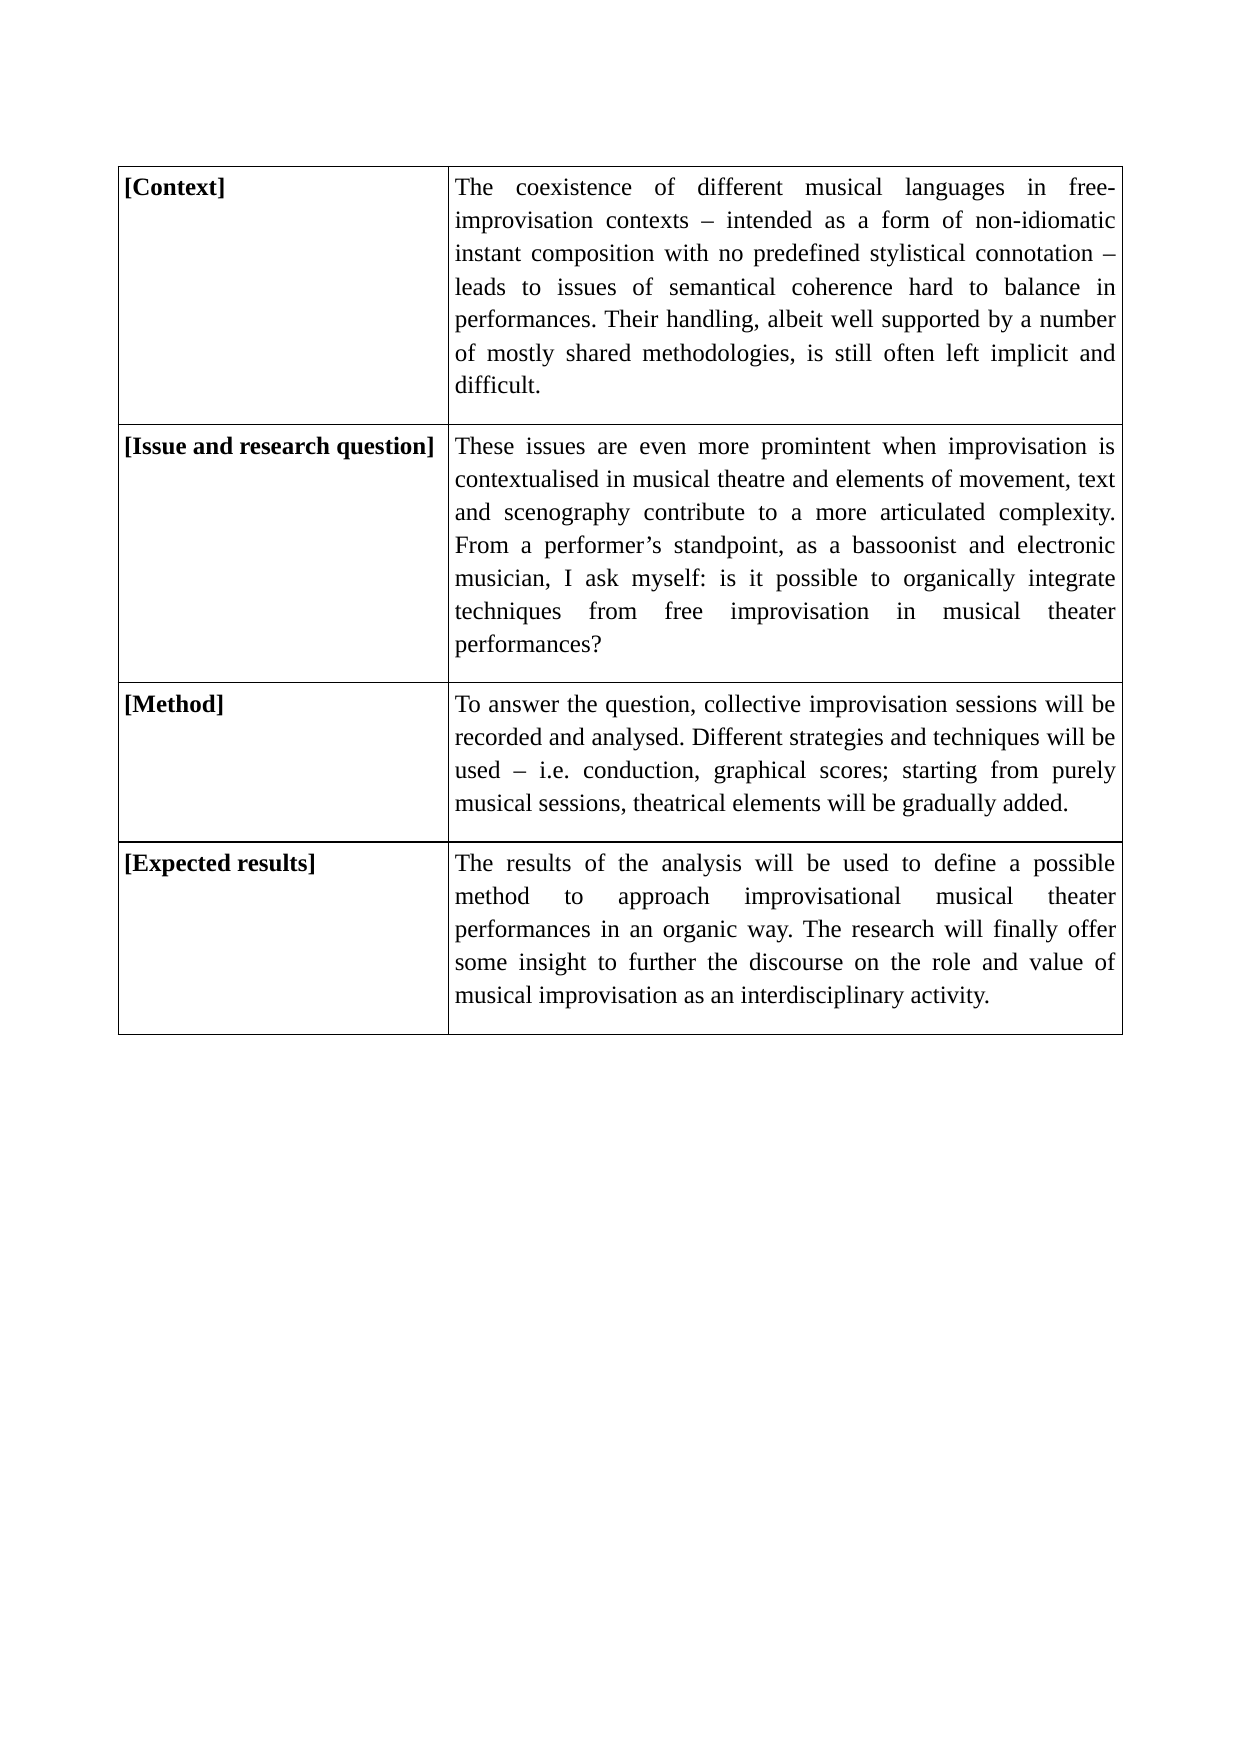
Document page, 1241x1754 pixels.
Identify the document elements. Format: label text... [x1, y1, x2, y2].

table_cell [Expected results] [119, 843, 448, 1033]
table_header [Context] [119, 167, 448, 424]
table_cell [Method] [119, 683, 448, 841]
table_cell [Issue and research question] [119, 425, 448, 682]
table_cell The results of the analysis will be used to define a possible method to approach improvisational musical theater performances in an organic way. The research will finally offer some insight to further the discourse on the role and value of musical improvisation as an interdisciplinary activity. [449, 843, 1122, 1033]
table_header The coexistence of different musical languages in free-improvisation contexts – intended as a form of non-idiomatic instant composition with no predefined stylistical connotation – leads to issues of semantical coherence hard to balance in performances. Their handling, albeit well supported by a number of mostly shared methodologies, is still often left implicit and difficult. [449, 167, 1122, 424]
table_cell To answer the question, collective improvisation sessions will be recorded and analysed. Different strategies and techniques will be used – i.e. conduction, graphical scores; starting from purely musical sessions, theatrical elements will be gradually added. [449, 683, 1122, 841]
table_cell These issues are even more promintent when improvisation is contextualised in musical theatre and elements of movement, text and scenography contribute to a more articulated complexity. From a performer’s standpoint, as a bassoonist and electronic musician, I ask myself: is it possible to organically integrate techniques from free improvisation in musical theater performances? [449, 425, 1122, 682]
